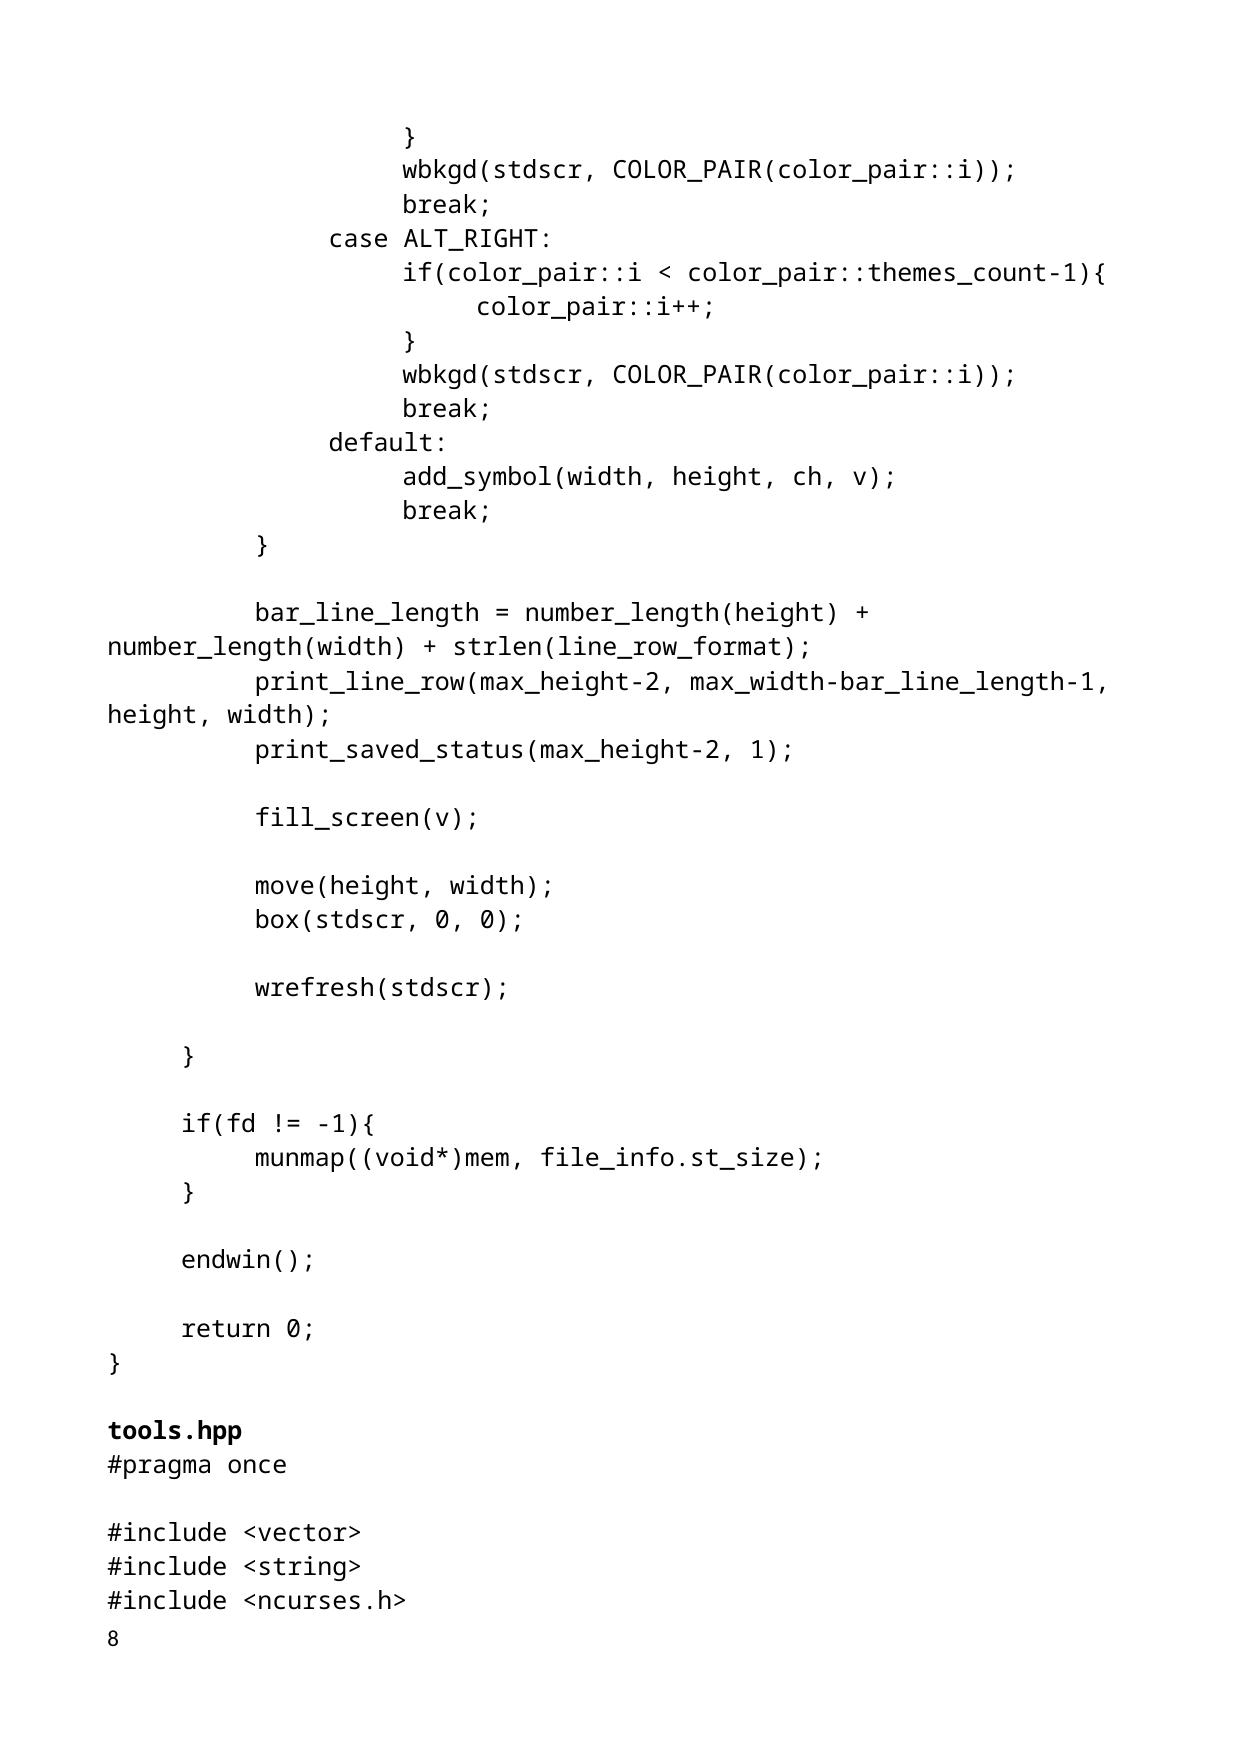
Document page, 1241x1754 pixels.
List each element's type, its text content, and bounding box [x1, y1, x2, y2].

text move(height, width); [107, 867, 1153, 902]
text print_line_row(max_height-2, max_width-bar_line_length-1, height, width); [107, 663, 1153, 731]
text break; [107, 391, 1153, 425]
text #include <string> [107, 1549, 1153, 1583]
text bar_line_length = number_length(height) + number_length(width) + strlen(line_row_format); [107, 595, 1153, 663]
text } [107, 527, 1153, 561]
text } [107, 1174, 1153, 1208]
text #pragma once [107, 1447, 1153, 1481]
text wbkgd(stdscr, COLOR_PAIR(color_pair::i)); [107, 152, 1153, 186]
text color_pair::i++; [107, 288, 1153, 322]
text endwin(); [107, 1242, 1153, 1276]
text } [107, 1038, 1153, 1072]
text add_symbol(width, height, ch, v); [107, 459, 1153, 493]
text print_saved_status(max_height-2, 1); [107, 731, 1153, 765]
text wbkgd(stdscr, COLOR_PAIR(color_pair::i)); [107, 357, 1153, 391]
text if(color_pair::i < color_pair::themes_count-1){ [107, 254, 1153, 288]
text fill_screen(v); [107, 799, 1153, 833]
text box(stdscr, 0, 0); [107, 902, 1153, 936]
text wrefresh(stdscr); [107, 970, 1153, 1004]
text break; [107, 493, 1153, 527]
text } [107, 322, 1153, 357]
text case ALT_RIGHT: [107, 220, 1153, 254]
text return 0; [107, 1310, 1153, 1344]
text #include <vector> [107, 1515, 1153, 1549]
text munmap((void*)mem, file_info.st_size); [107, 1140, 1153, 1174]
text tools.hpp [107, 1412, 1153, 1447]
text #include <ncurses.h> [107, 1583, 1153, 1617]
text break; [107, 186, 1153, 220]
text default: [107, 425, 1153, 459]
text } [107, 118, 1153, 152]
text if(fd != -1){ [107, 1106, 1153, 1140]
text } [107, 1344, 1153, 1378]
